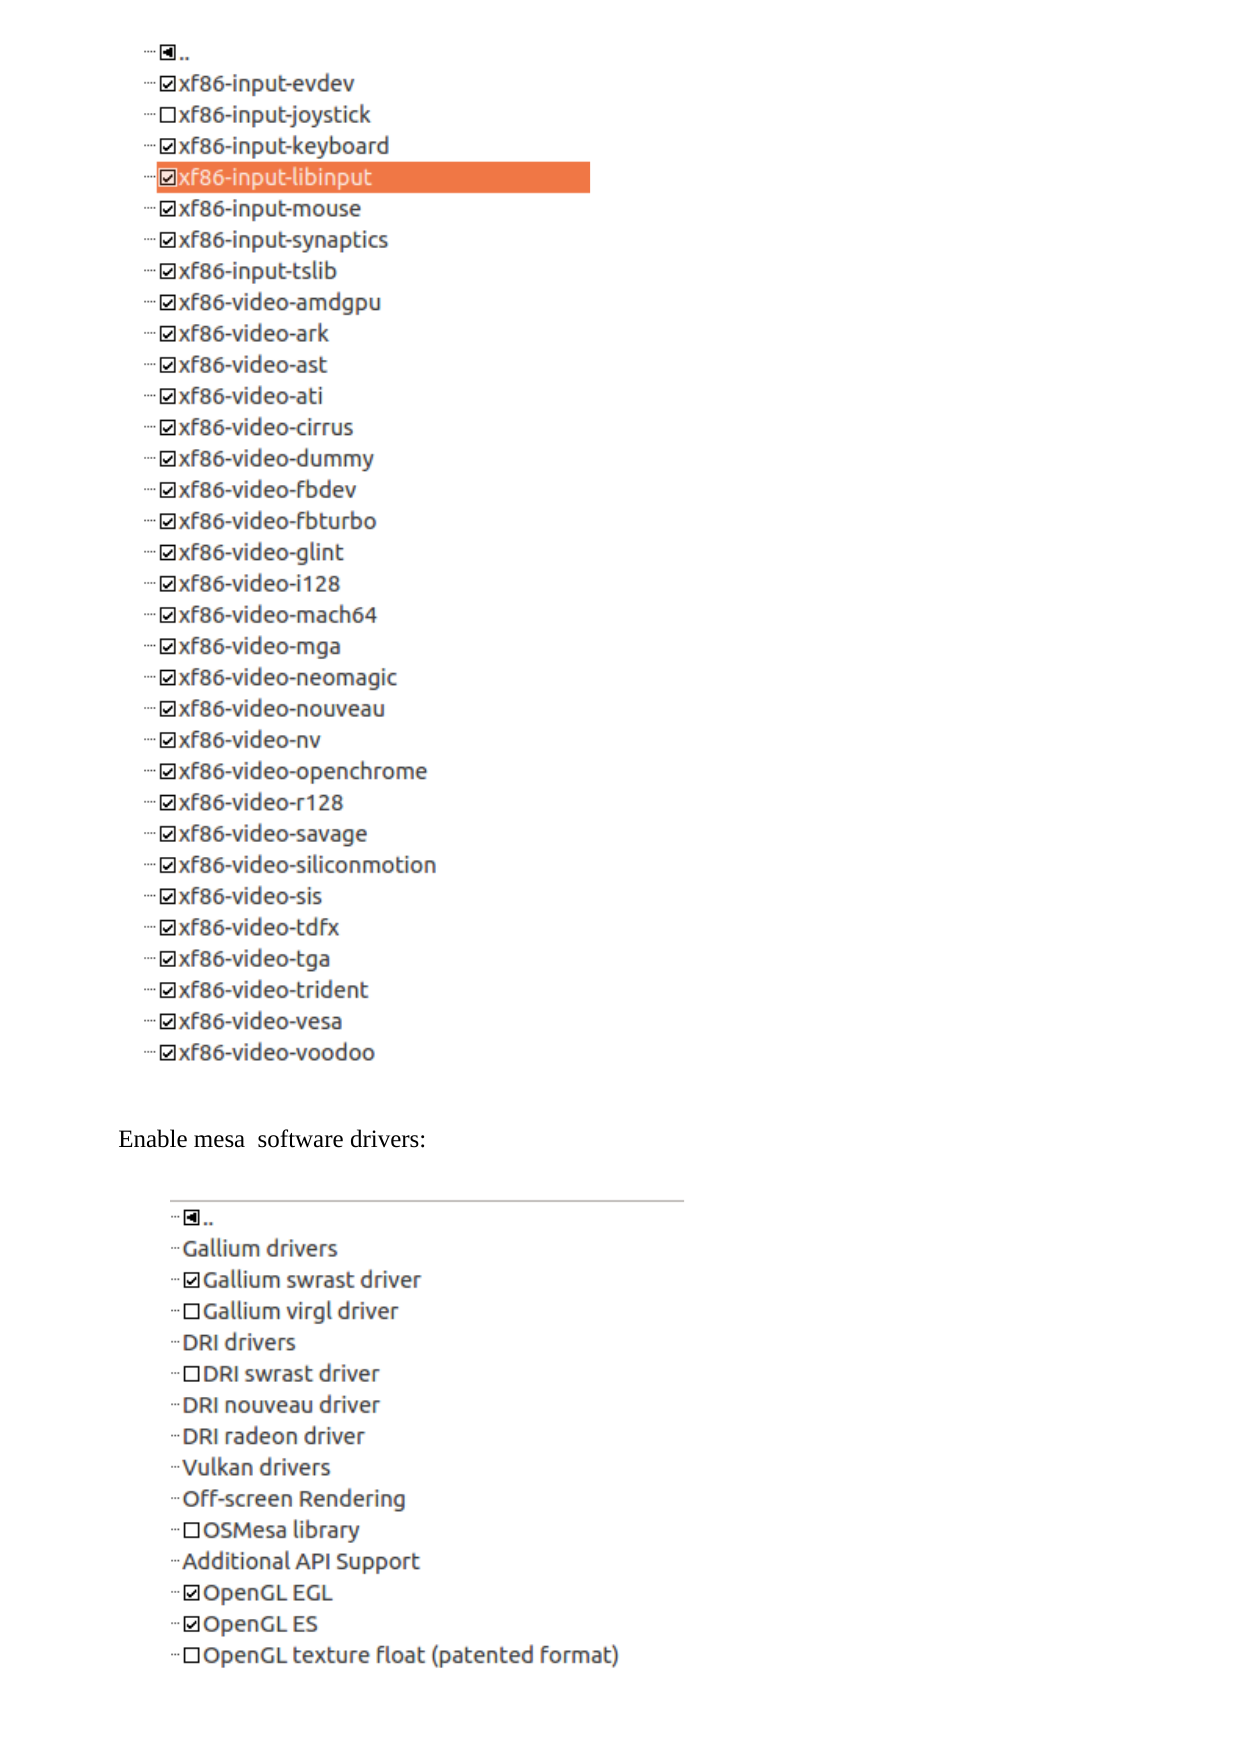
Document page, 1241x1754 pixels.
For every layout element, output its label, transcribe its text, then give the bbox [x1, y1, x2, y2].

picture [143, 37, 591, 1067]
text Enable mesa software drivers: [118, 1124, 1122, 1153]
picture [170, 1199, 685, 1754]
